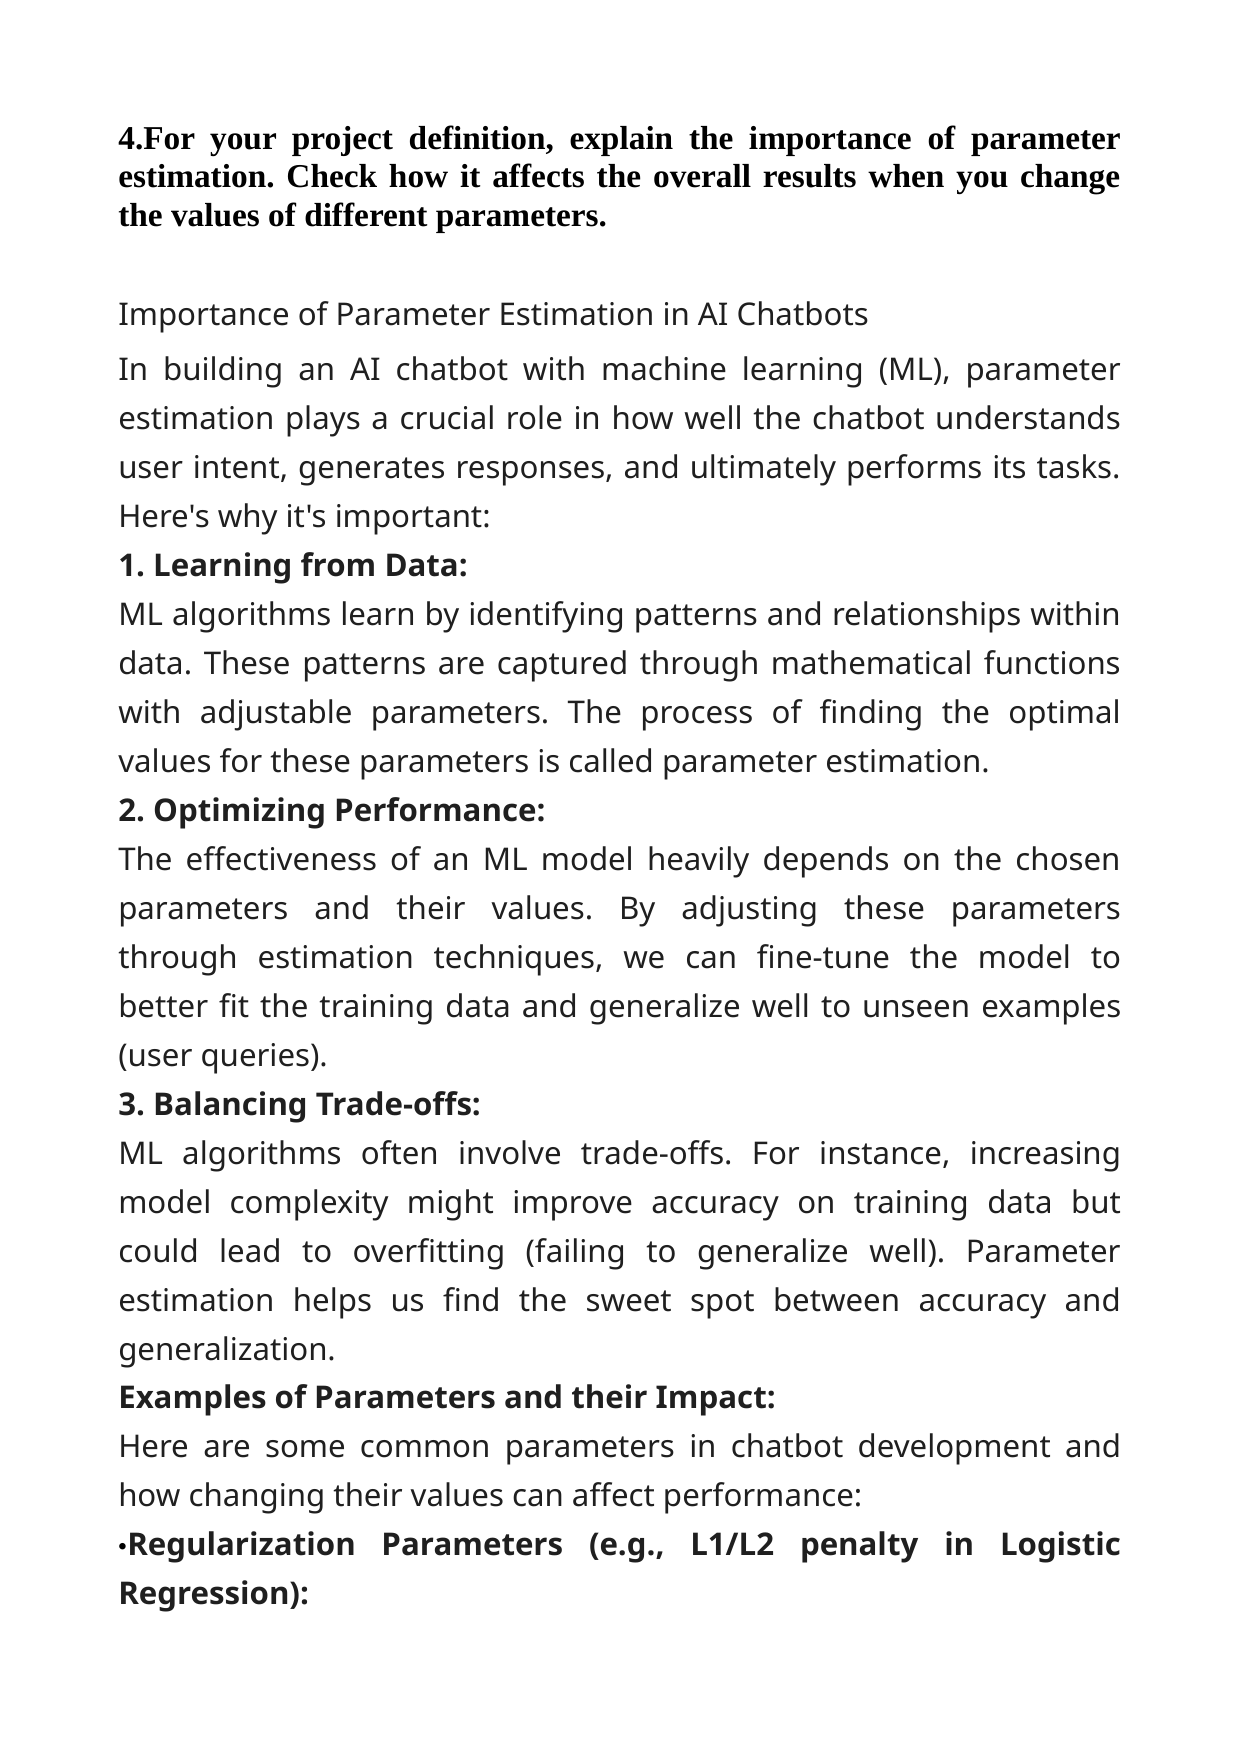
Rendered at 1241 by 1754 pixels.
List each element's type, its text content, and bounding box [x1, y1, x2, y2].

text In building an AI chatbot with machine learning (ML), parameter estimation plays a crucial role in how well the chatbot understands user intent, generates responses, and ultimately performs its tasks. Here's why it's important: [118, 347, 1122, 537]
text ML algorithms often involve trade-offs. For instance, increasing model complexity might improve accuracy on training data but could lead to overfitting (failing to generalize well). Parameter estimation helps us find the sweet spot between accuracy and generalization. [118, 1131, 1122, 1369]
text 3. Balancing Trade-offs: [118, 1082, 1122, 1124]
text The effectiveness of an ML model heavily depends on the chosen parameters and their values. By adjusting these parameters through estimation techniques, we can fine-tune the model to better fit the training data and generalize well to unseen examples (user queries). [118, 837, 1122, 1075]
subtitle Importance of Parameter Estimation in AI Chatbots [118, 292, 1122, 335]
text ML algorithms learn by identifying patterns and relationships within data. These patterns are captured through mathematical functions with adjustable parameters. The process of finding the optimal values for these parameters is called parameter estimation. [118, 592, 1122, 782]
text 4.For your project definition, explain the importance of parameter estimation. Check how it affects the overall results when you change the values of different parameters. [118, 118, 1122, 233]
text Here are some common parameters in chatbot development and how changing their values can affect performance: [118, 1424, 1122, 1516]
text 1. Learning from Data: [118, 543, 1122, 586]
text 2. Optimizing Performance: [118, 788, 1122, 831]
text Examples of Parameters and their Impact: [118, 1376, 1122, 1418]
list Regularization Parameters (e.g., L1/L2 penalty in Logistic Regression): [118, 1522, 1122, 1614]
